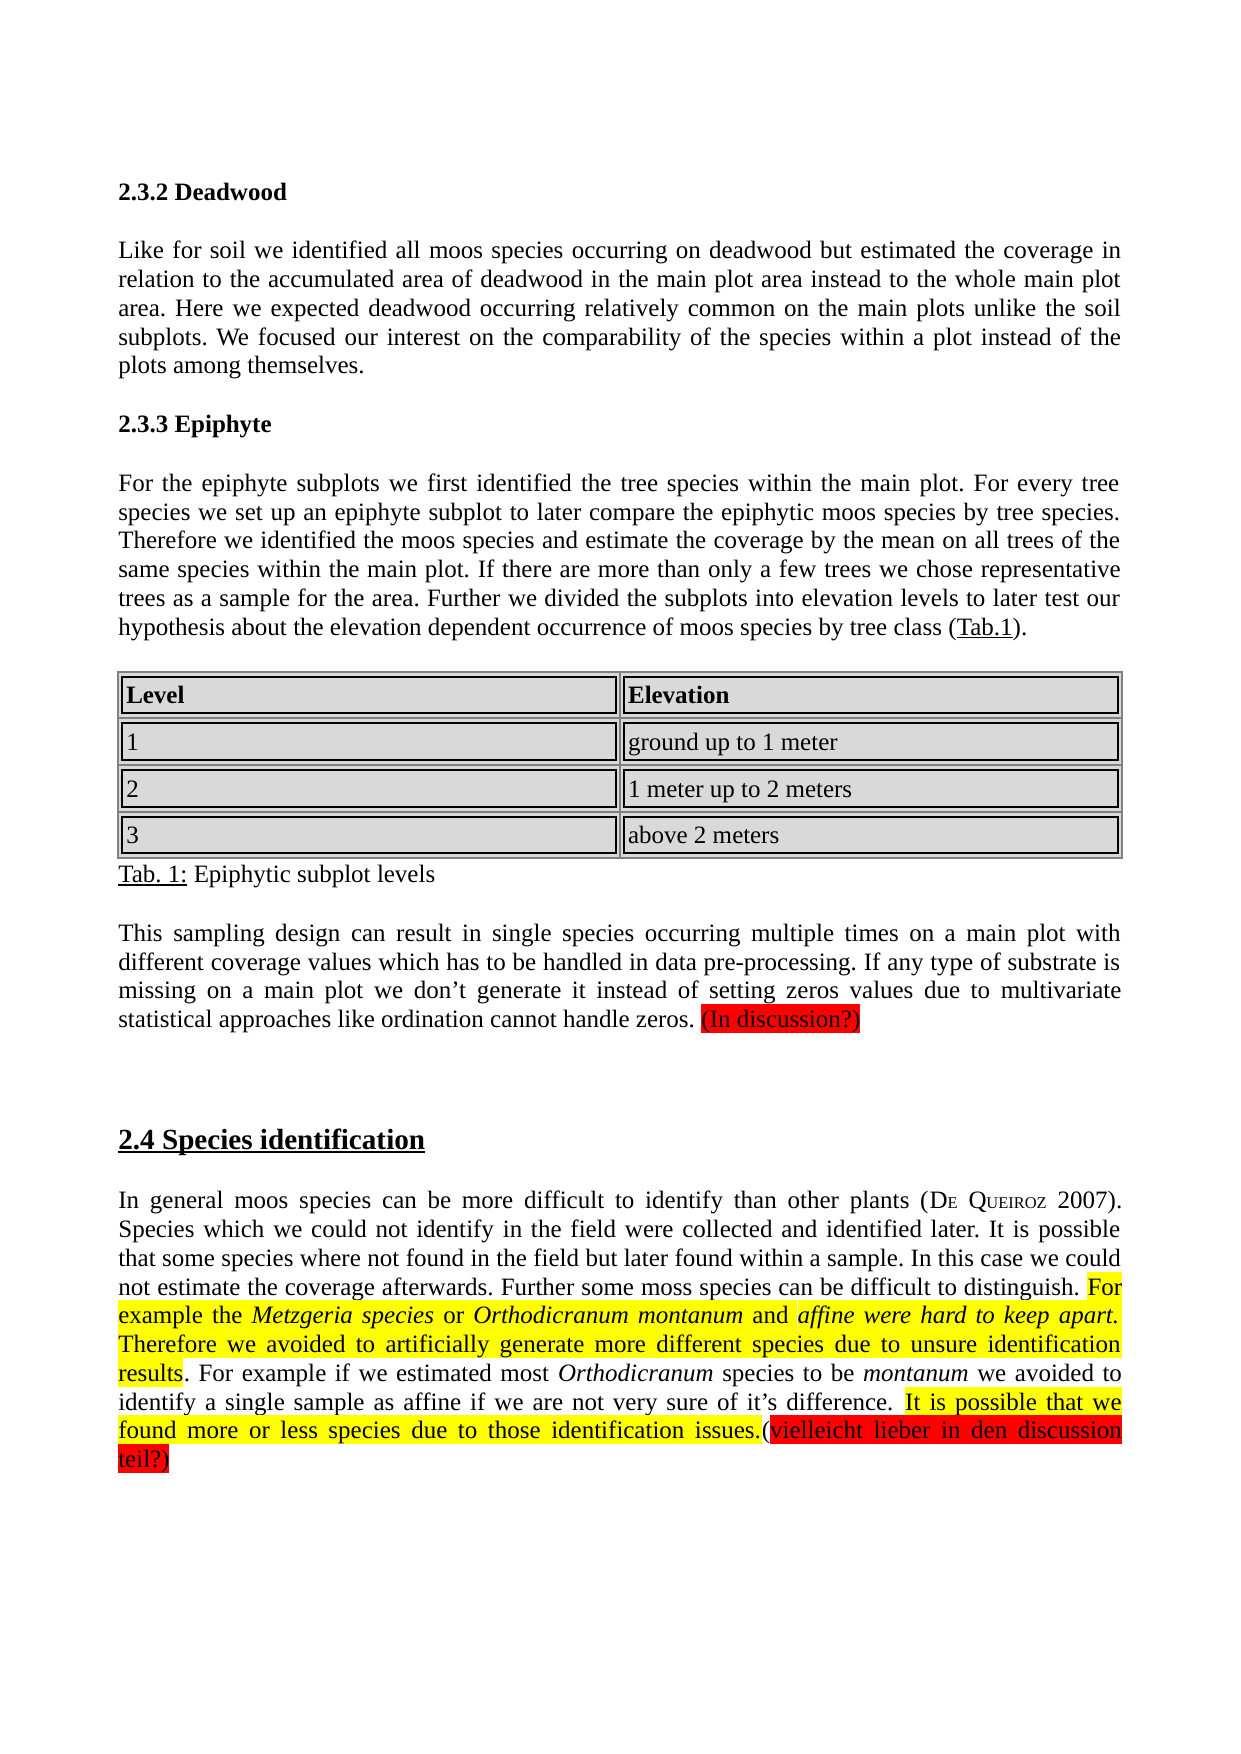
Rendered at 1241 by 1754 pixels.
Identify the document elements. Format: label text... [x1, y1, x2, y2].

text 2.3.2 Deadwood [118, 177, 1122, 206]
text 2.3.3 Epiphyte [118, 409, 1122, 438]
table_cell 1 [119, 719, 619, 764]
table_header Elevation [621, 673, 1121, 717]
text 2.4 Species identification [118, 1122, 1122, 1155]
table_cell above 2 meters [621, 813, 1121, 857]
text For the epiphyte subplots we first identified the tree species within the main plot. For every tree species we set up an epiphyte subplot to later compare the epiphytic moos species by tree species. Therefore we identified the moos species and estimate the coverage by the mean on all trees of the same species within the main plot. If there are more than only a few trees we chose representative trees as a sample for the area. Further we divided the subplots into elevation levels to later test our hypothesis about the elevation dependent occurrence of moos species by tree class (Tab.1). [118, 468, 1122, 641]
text Tab. 1: Epiphytic subplot levels [118, 859, 1122, 888]
table_cell ground up to 1 meter [621, 719, 1121, 764]
text This sampling design can result in single species occurring multiple times on a main plot with different coverage values which has to be handled in data pre-processing. If any type of substrate is missing on a main plot we don’t generate it instead of setting zeros values due to multivariate statistical approaches like ordination cannot handle zeros. (In discussion?) [118, 918, 1122, 1033]
table_cell 2 [119, 766, 619, 811]
table_header Level [119, 673, 619, 717]
table_cell 3 [119, 813, 619, 857]
text Like for soil we identified all moos species occurring on deadwood but estimated the coverage in relation to the accumulated area of deadwood in the main plot area instead to the whole main plot area. Here we expected deadwood occurring relatively common on the main plots unlike the soil subplots. We focused our interest on the comparability of the species within a plot instead of the plots among themselves. [118, 236, 1122, 379]
table_cell 1 meter up to 2 meters [621, 766, 1121, 811]
text In general moos species can be more difficult to identify than other plants (De Queiroz 2007). Species which we could not identify in the field were collected and identified later. It is possible that some species where not found in the field but later found within a sample. In this case we could not estimate the coverage afterwards. Further some moss species can be difficult to distinguish. For example the Metzgeria species or Orthodicranum montanum and affine were hard to keep apart. Therefore we avoided to artificially generate more different species due to unsure identification results. For example if we estimated most Orthodicranum species to be montanum we avoided to identify a single sample as affine if we are not very sure of it’s difference. It is possible that we found more or less species due to those identification issues.(vielleicht lieber in den discussion teil?) [118, 1185, 1122, 1473]
